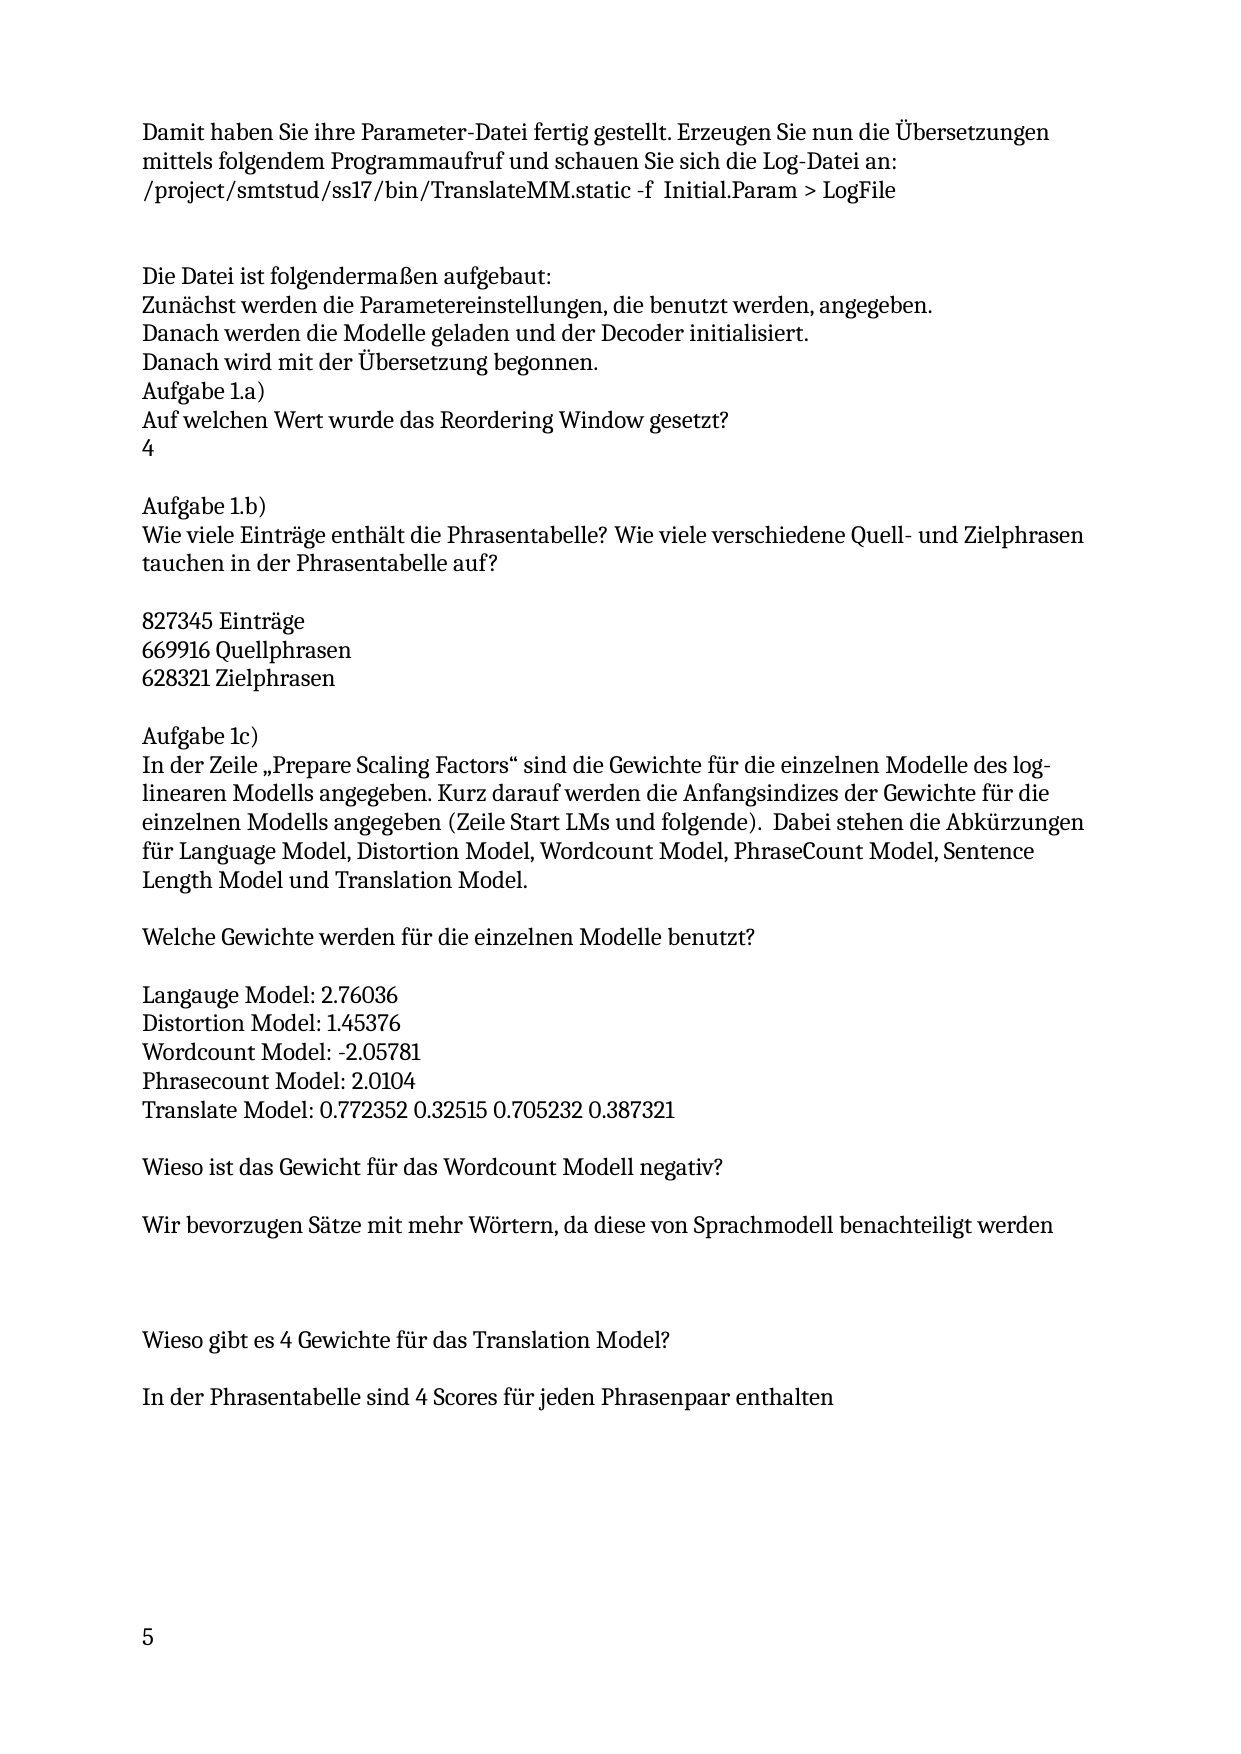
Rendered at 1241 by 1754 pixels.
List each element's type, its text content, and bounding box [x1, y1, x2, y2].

text /project/smtstud/ss17/bin/TranslateMM.static -f Initial.Param > LogFile [142, 176, 1110, 204]
text 827345 Einträge [142, 607, 1110, 636]
text Damit haben Sie ihre Parameter-Datei fertig gestellt. Erzeugen Sie nun die Übersetzungen mittels folgendem Programmaufruf und schauen Sie sich die Log-Datei an: [142, 118, 1110, 176]
text Danach wird mit der Übersetzung begonnen. [142, 348, 1110, 377]
text 669916 Quellphrasen [142, 636, 1110, 664]
text 628321 Zielphrasen [142, 664, 1110, 693]
text Danach werden die Modelle geladen und der Decoder initialisiert. [142, 319, 1110, 348]
text Distortion Model: 1.45376 [142, 1009, 1110, 1038]
text Wie viele Einträge enthält die Phrasentabelle? Wie viele verschiedene Quell- und Zielphrasen tauchen in der Phrasentabelle auf? [142, 521, 1110, 578]
text Wir bevorzugen Sätze mit mehr Wörtern, da diese von Sprachmodell benachteiligt werden [142, 1211, 1110, 1239]
text Aufgabe 1c) [142, 722, 1110, 751]
text Wieso ist das Gewicht für das Wordcount Modell negativ? [142, 1153, 1110, 1182]
text Aufgabe 1.a) [142, 377, 1110, 406]
text Translate Model: 0.772352 0.32515 0.705232 0.387321 [142, 1096, 1110, 1124]
text Welche Gewichte werden für die einzelnen Modelle benutzt? [142, 923, 1110, 952]
text Langauge Model: 2.76036 [142, 981, 1110, 1009]
text In der Phrasentabelle sind 4 Scores für jeden Phrasenpaar enthalten [142, 1383, 1110, 1412]
text Phrasecount Model: 2.0104 [142, 1067, 1110, 1096]
text 4 [142, 434, 1110, 463]
text Wieso gibt es 4 Gewichte für das Translation Model? [142, 1326, 1110, 1354]
text Auf welchen Wert wurde das Reordering Window gesetzt? [142, 406, 1110, 434]
text In der Zeile „Prepare Scaling Factors“ sind die Gewichte für die einzelnen Modelle des log-linearen Modells angegeben. Kurz darauf werden die Anfangsindizes der Gewichte für die einzelnen Modells angegeben (Zeile Start LMs und folgende). Dabei stehen die Abkürzungen für Language Model, Distortion Model, Wordcount Model, PhraseCount Model, Sentence Length Model und Translation Model. [142, 751, 1110, 894]
text Die Datei ist folgendermaßen aufgebaut: [142, 262, 1110, 291]
text Zunächst werden die Parametereinstellungen, die benutzt werden, angegeben. [142, 291, 1110, 319]
text Wordcount Model: -2.05781 [142, 1038, 1110, 1067]
text Aufgabe 1.b) [142, 492, 1110, 521]
